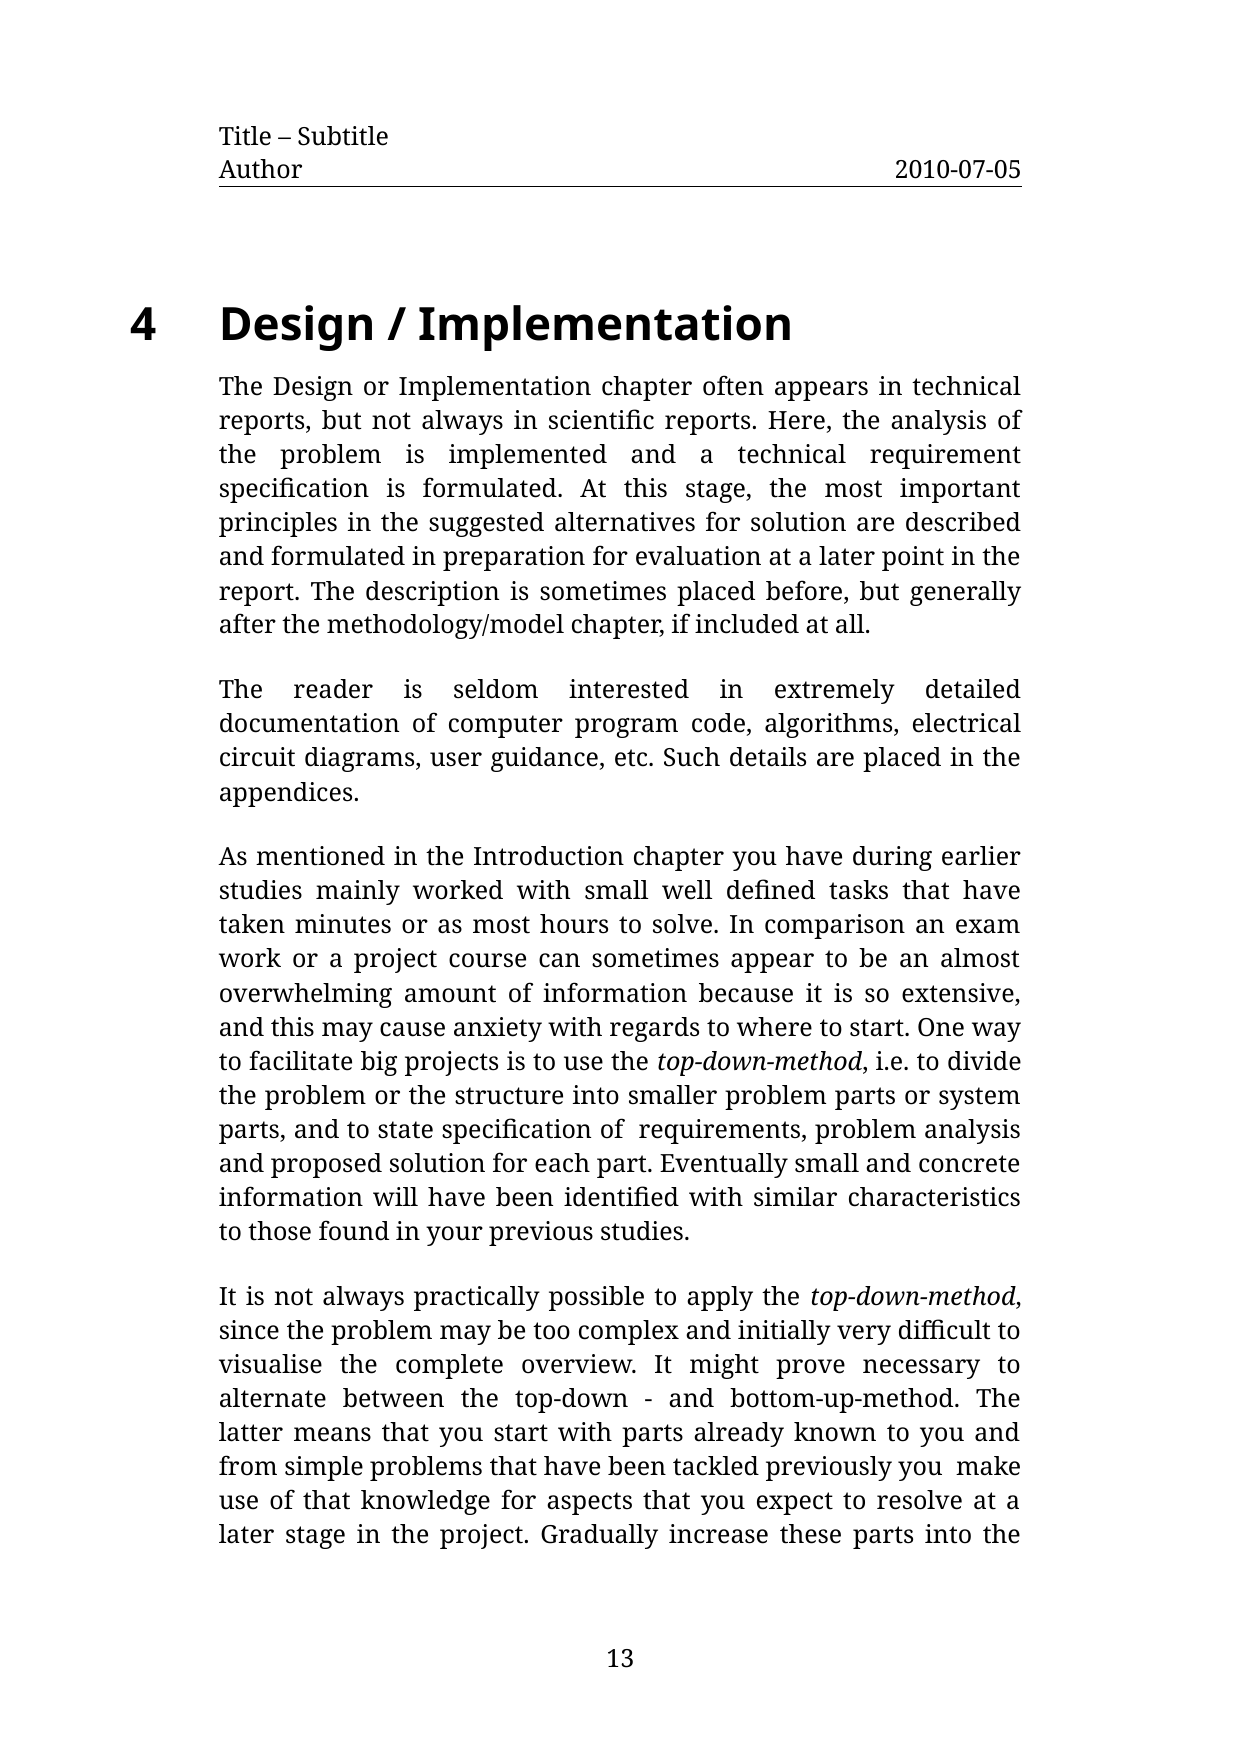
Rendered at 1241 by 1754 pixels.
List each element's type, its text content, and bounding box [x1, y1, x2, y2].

text The reader is seldom interested in extremely detailed documentation of computer program code, algorithms, electrical circuit diagrams, user guidance, etc. Such details are placed in the appendices. [218, 672, 1022, 808]
subtitle Design / Implementation [130, 291, 1022, 353]
text The Design or Implementation chapter often appears in technical reports, but not always in scientific reports. Here, the analysis of the problem is implemented and a technical requirement specification is formulated. At this stage, the most important principles in the suggested alternatives for solution are described and formulated in preparation for evaluation at a later point in the report. The description is sometimes placed before, but generally after the methodology/model chapter, if included at all. [218, 369, 1022, 641]
text It is not always practically possible to apply the top-down-method, since the problem may be too complex and initially very difficult to visualise the complete overview. It might prove necessary to alternate between the top-down - and bottom-up-method. The latter means that you start with parts already known to you and from simple problems that have been tackled previously you make use of that knowledge for aspects that you expect to resolve at a later stage in the project. Gradually increase these parts into the [218, 1278, 1022, 1551]
text As mentioned in the Introduction chapter you have during earlier studies mainly worked with small well defined tasks that have taken minutes or as most hours to solve. In comparison an exam work or a project course can sometimes appear to be an almost overwhelming amount of information because it is so extensive, and this may cause anxiety with regards to where to start. One way to facilitate big projects is to use the top-down-method, i.e. to divide the problem or the structure into smaller problem parts or system parts, and to state specification of requirements, problem analysis and proposed solution for each part. Eventually small and concrete information will have been identified with similar characteristics to those found in your previous studies. [218, 839, 1022, 1248]
